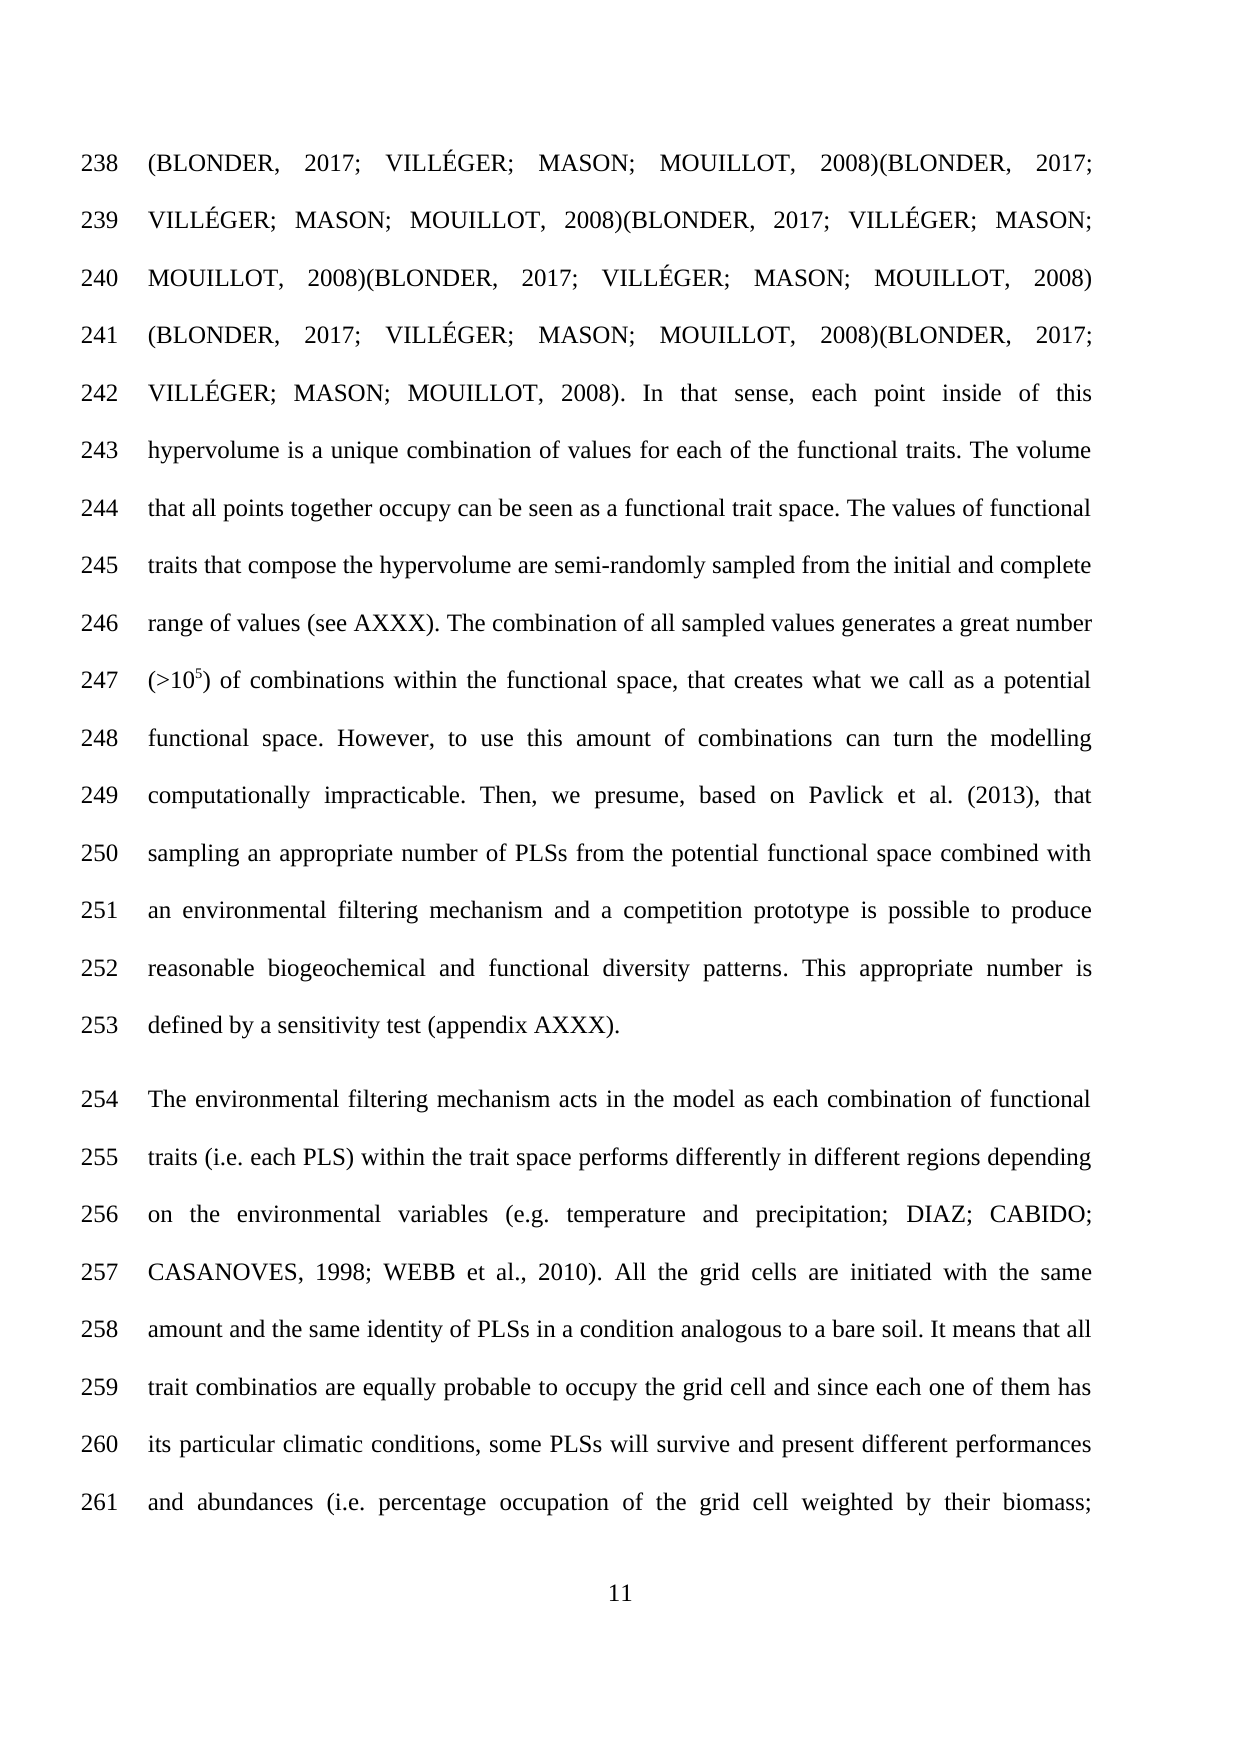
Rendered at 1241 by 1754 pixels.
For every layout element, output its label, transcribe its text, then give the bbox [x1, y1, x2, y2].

text The environmental filtering mechanism acts in the model as each combination of functional traits (i.e. each PLS) within the trait space performs differently in different regions depending on the environmental variables (e.g. temperature and precipitation; DIAZ; CABIDO; CASANOVES, 1998; WEBB et al., 2010). All the grid cells are initiated with the same amount and the same identity of PLSs in a condition analogous to a bare soil. It means that all trait combinatios are equally probable to occupy the grid cell and since each one of them has its particular climatic conditions, some PLSs will survive and present different performances and abundances (i.e. percentage occupation of the grid cell weighted by their biomass; [148, 1084, 1093, 1516]
text (BLONDER, 2017; VILLÉGER; MASON; MOUILLOT, 2008)(BLONDER, 2017; VILLÉGER; MASON; MOUILLOT, 2008)(BLONDER, 2017; VILLÉGER; MASON; MOUILLOT, 2008)(BLONDER, 2017; VILLÉGER; MASON; MOUILLOT, 2008)(BLONDER, 2017; VILLÉGER; MASON; MOUILLOT, 2008)(BLONDER, 2017; VILLÉGER; MASON; MOUILLOT, 2008)⁠⁠. In that sense, each point inside of this hypervolume is a unique combination of values for each of the functional traits. The volume that all points together occupy can be seen as a functional trait space. The values of functional traits that compose the hypervolume are semi-randomly sampled from the initial and complete range of values (see AXXX). The combination of all sampled values generates a great number (>105) of combinations within the functional space, that creates what we call as a potential functional space. However, to use this amount of combinations can turn the modelling computationally impracticable. Then, we presume, based on Pavlick et al. (2013), that sampling an appropriate number of PLSs from the potential functional space combined with an environmental filtering mechanism and a competition prototype is possible to produce reasonable biogeochemical and functional diversity patterns. This appropriate number is defined by a sensitivity test (appendix AXXX). [148, 148, 1093, 1039]
